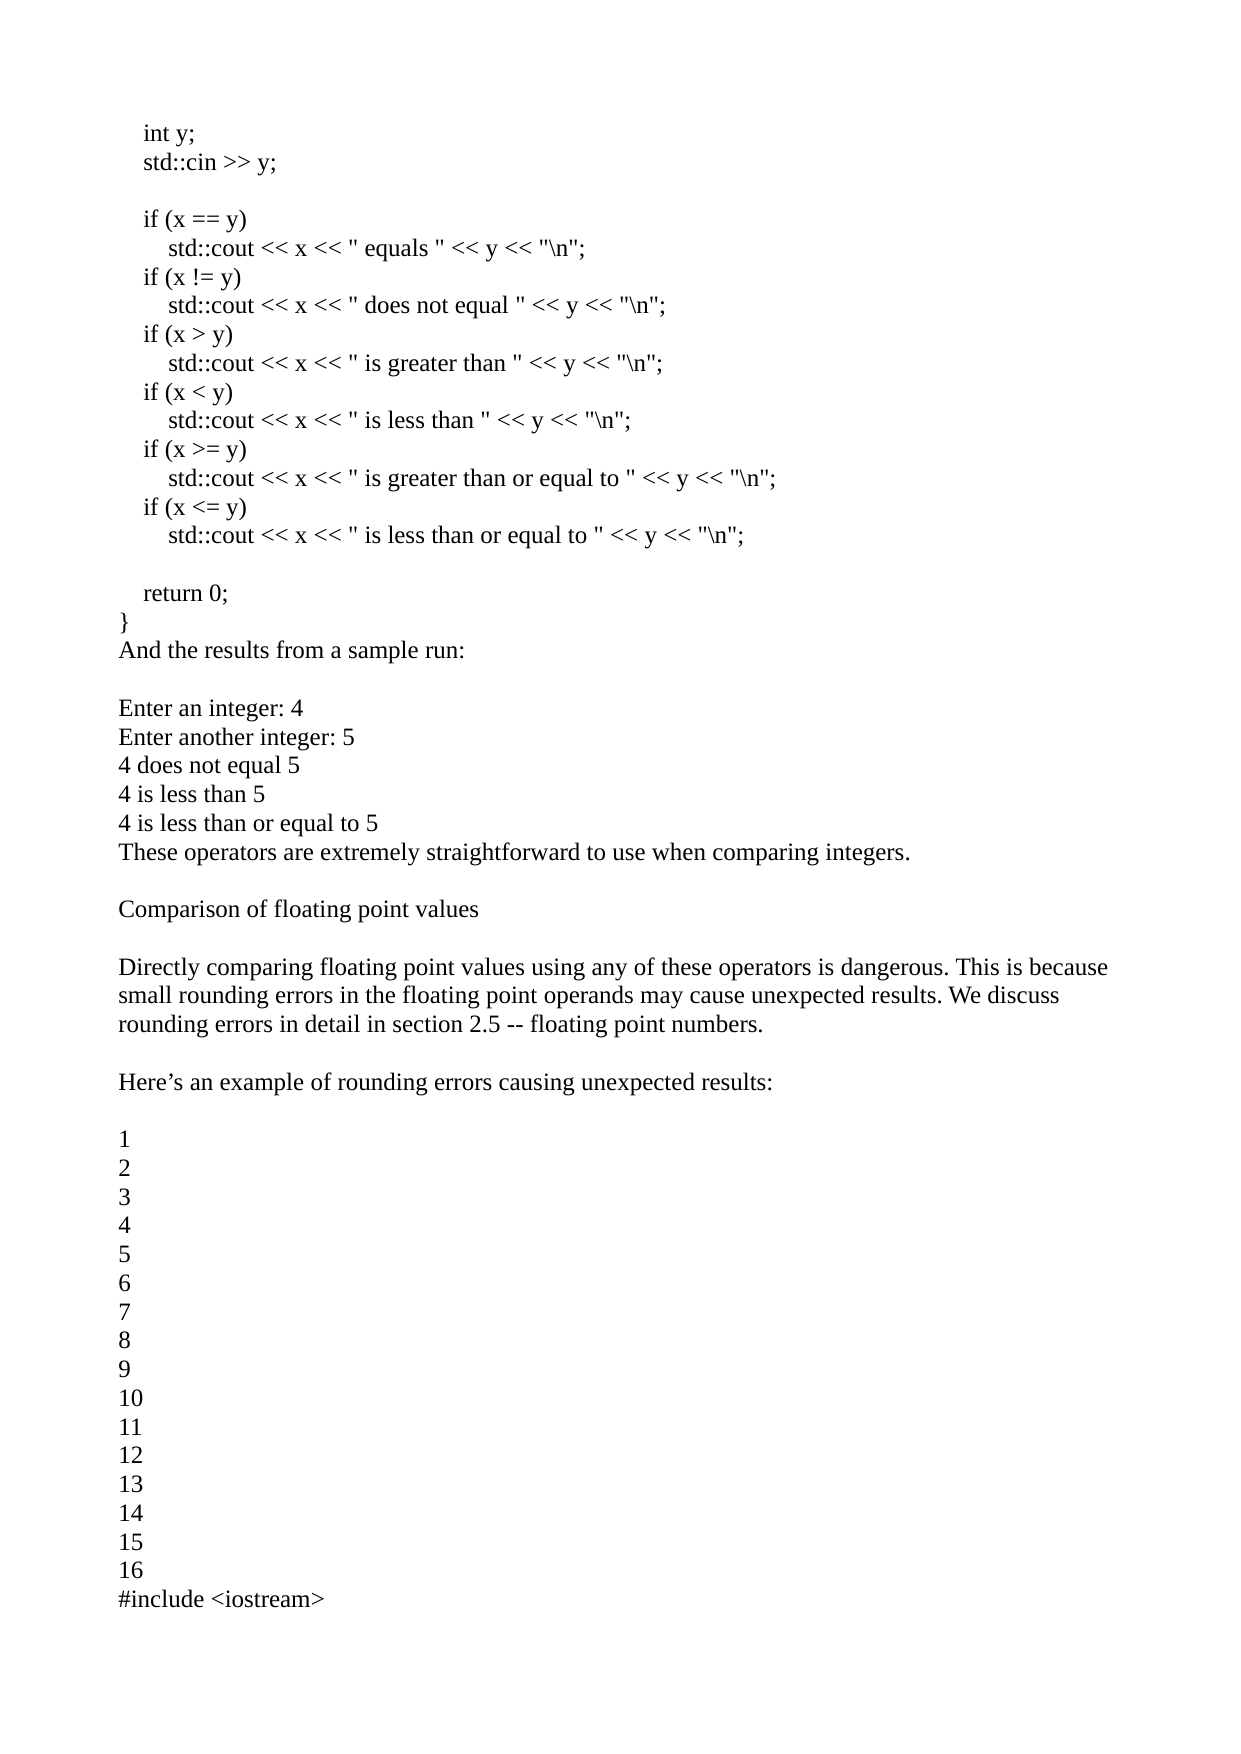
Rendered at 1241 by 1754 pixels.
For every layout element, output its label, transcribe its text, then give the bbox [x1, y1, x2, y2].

text std::cout << x << " is less than or equal to " << y << "\n"; [118, 521, 1122, 549]
text if (x > y) [118, 319, 1122, 348]
text 1 [118, 1124, 1122, 1153]
text 7 [118, 1297, 1122, 1326]
text } [118, 607, 1122, 636]
text 15 [118, 1527, 1122, 1556]
text 4 does not equal 5 [118, 751, 1122, 779]
text 8 [118, 1326, 1122, 1354]
text std::cout << x << " is greater than or equal to " << y << "\n"; [118, 463, 1122, 492]
text int y; [118, 118, 1122, 147]
text #include <iostream> [118, 1584, 1122, 1613]
text 6 [118, 1268, 1122, 1297]
text 13 [118, 1469, 1122, 1498]
text if (x == y) [118, 204, 1122, 233]
text 4 [118, 1211, 1122, 1239]
text if (x < y) [118, 377, 1122, 406]
text Directly comparing floating point values using any of these operators is dangerous. This is because small rounding errors in the floating point operands may cause unexpected results. We discuss rounding errors in detail in section 2.5 -- floating point numbers. [118, 952, 1122, 1038]
text These operators are extremely straightforward to use when comparing integers. [118, 837, 1122, 866]
text 4 is less than or equal to 5 [118, 808, 1122, 837]
text And the results from a sample run: [118, 636, 1122, 664]
text 16 [118, 1556, 1122, 1584]
text 11 [118, 1412, 1122, 1441]
text 12 [118, 1441, 1122, 1469]
text 4 is less than 5 [118, 779, 1122, 808]
text std::cout << x << " is greater than " << y << "\n"; [118, 348, 1122, 377]
text Enter another integer: 5 [118, 722, 1122, 751]
text 5 [118, 1239, 1122, 1268]
text if (x != y) [118, 262, 1122, 291]
text std::cout << x << " is less than " << y << "\n"; [118, 406, 1122, 434]
text if (x >= y) [118, 434, 1122, 463]
text Enter an integer: 4 [118, 693, 1122, 722]
text 10 [118, 1383, 1122, 1412]
text Here’s an example of rounding errors causing unexpected results: [118, 1067, 1122, 1096]
text if (x <= y) [118, 492, 1122, 521]
text 9 [118, 1354, 1122, 1383]
text std::cout << x << " does not equal " << y << "\n"; [118, 291, 1122, 319]
text 3 [118, 1182, 1122, 1211]
text std::cin >> y; [118, 147, 1122, 176]
text 2 [118, 1153, 1122, 1182]
text Comparison of floating point values [118, 894, 1122, 923]
text std::cout << x << " equals " << y << "\n"; [118, 233, 1122, 262]
text 14 [118, 1498, 1122, 1527]
text return 0; [118, 578, 1122, 607]
